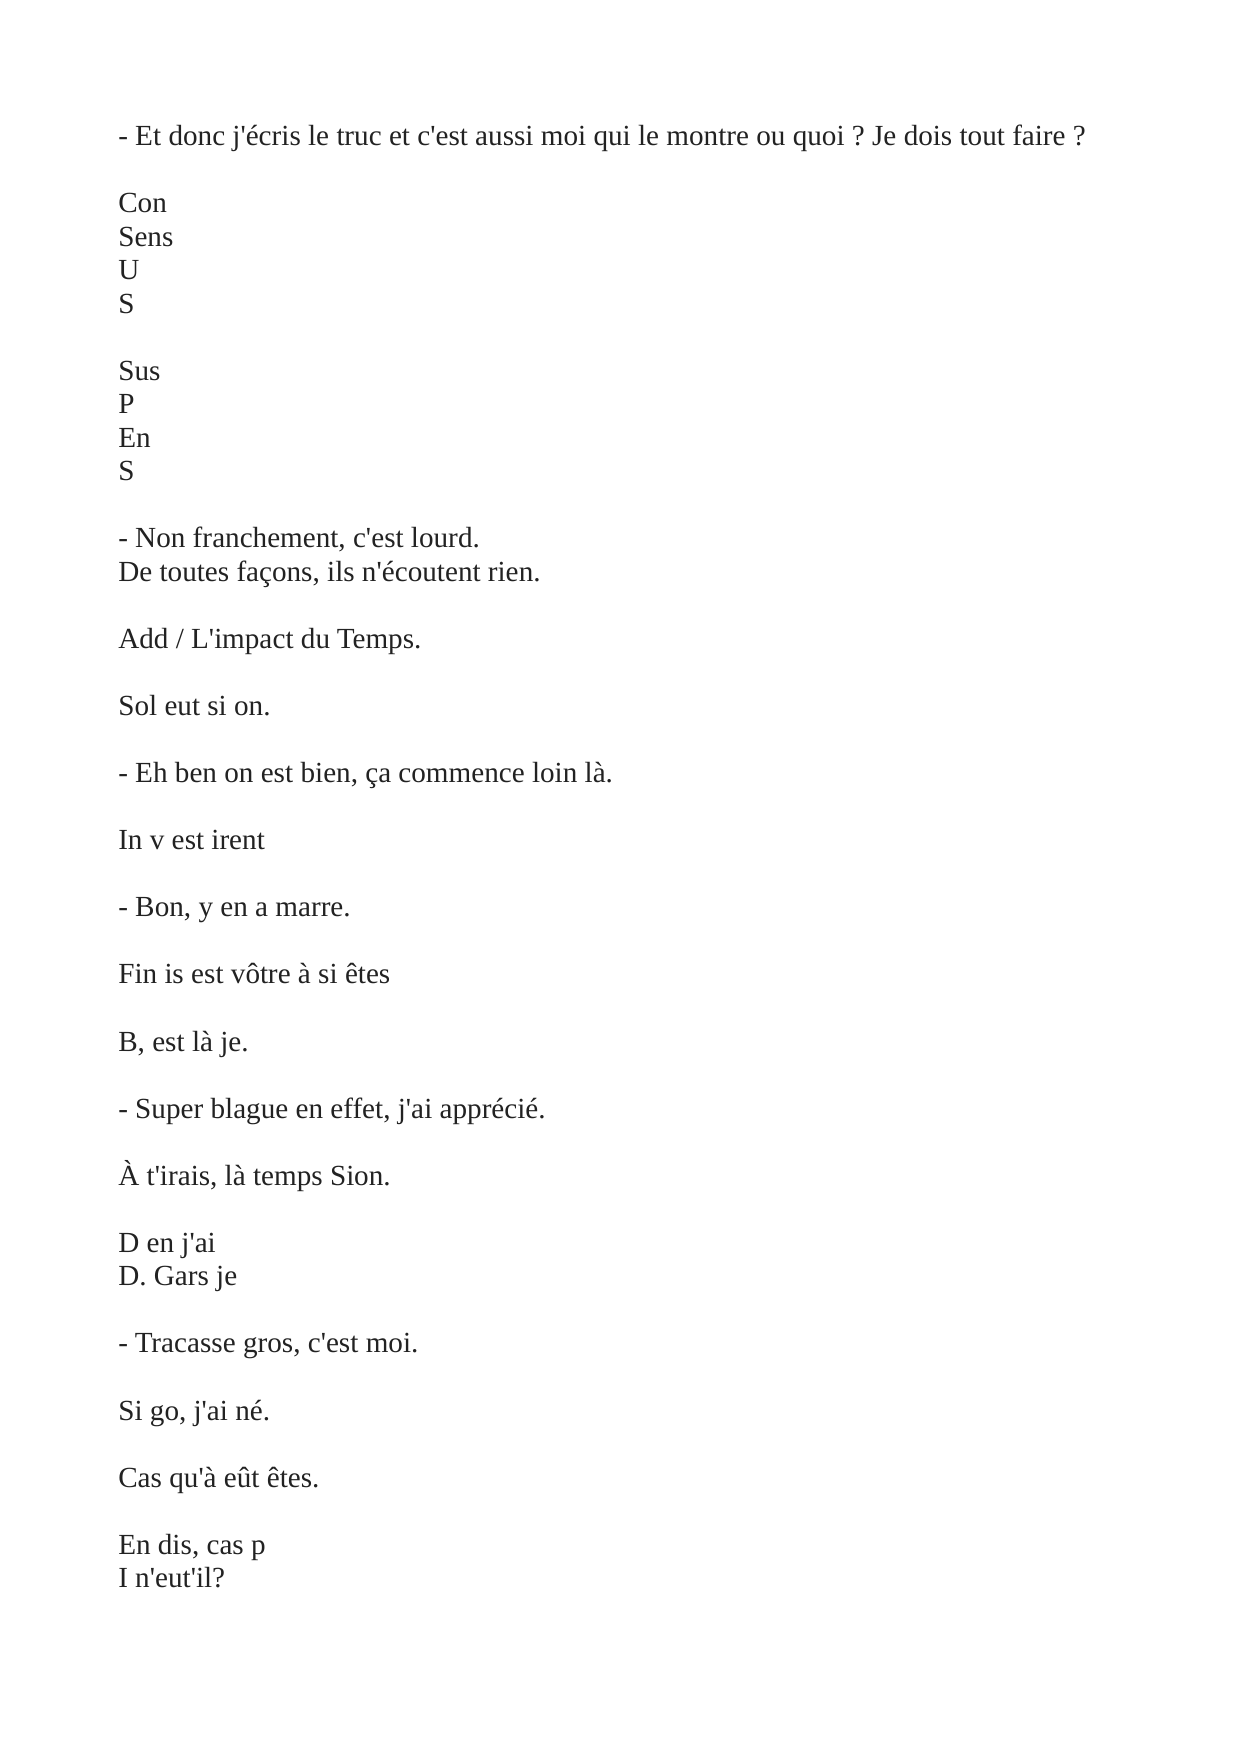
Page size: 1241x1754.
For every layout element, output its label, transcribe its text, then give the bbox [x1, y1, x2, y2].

text En dis, cas p [118, 1527, 1122, 1560]
text De toutes façons, ils n'écoutent rien. [118, 554, 1122, 588]
text Cas qu'à eût êtes. [118, 1460, 1122, 1493]
text Con [118, 185, 1122, 219]
text - Super blague en effet, j'ai apprécié. [118, 1091, 1122, 1124]
text Sens [118, 219, 1122, 252]
text - Non franchement, c'est lourd. [118, 521, 1122, 554]
text S [118, 286, 1122, 319]
text In v est irent [118, 822, 1122, 856]
text - Eh ben on est bien, ça commence loin là. [118, 755, 1122, 789]
text Sus [118, 353, 1122, 386]
text Add / L'impact du Temps. [118, 621, 1122, 655]
text B, est là je. [118, 1024, 1122, 1057]
text - Et donc j'écris le truc et c'est aussi moi qui le montre ou quoi ? Je dois tout faire ? [118, 118, 1122, 152]
text En [118, 420, 1122, 453]
text - Tracasse gros, c'est moi. [118, 1326, 1122, 1359]
text D en j'ai [118, 1225, 1122, 1258]
text U [118, 252, 1122, 286]
text I n'eut'il? [118, 1560, 1122, 1594]
text Fin is est vôtre à si êtes [118, 957, 1122, 990]
text S [118, 453, 1122, 487]
text P [118, 386, 1122, 420]
text À t'irais, là temps Sion. [118, 1158, 1122, 1191]
text Sol eut si on. [118, 688, 1122, 722]
text - Bon, y en a marre. [118, 889, 1122, 923]
text Si go, j'ai né. [118, 1393, 1122, 1426]
text D. Gars je [118, 1258, 1122, 1292]
